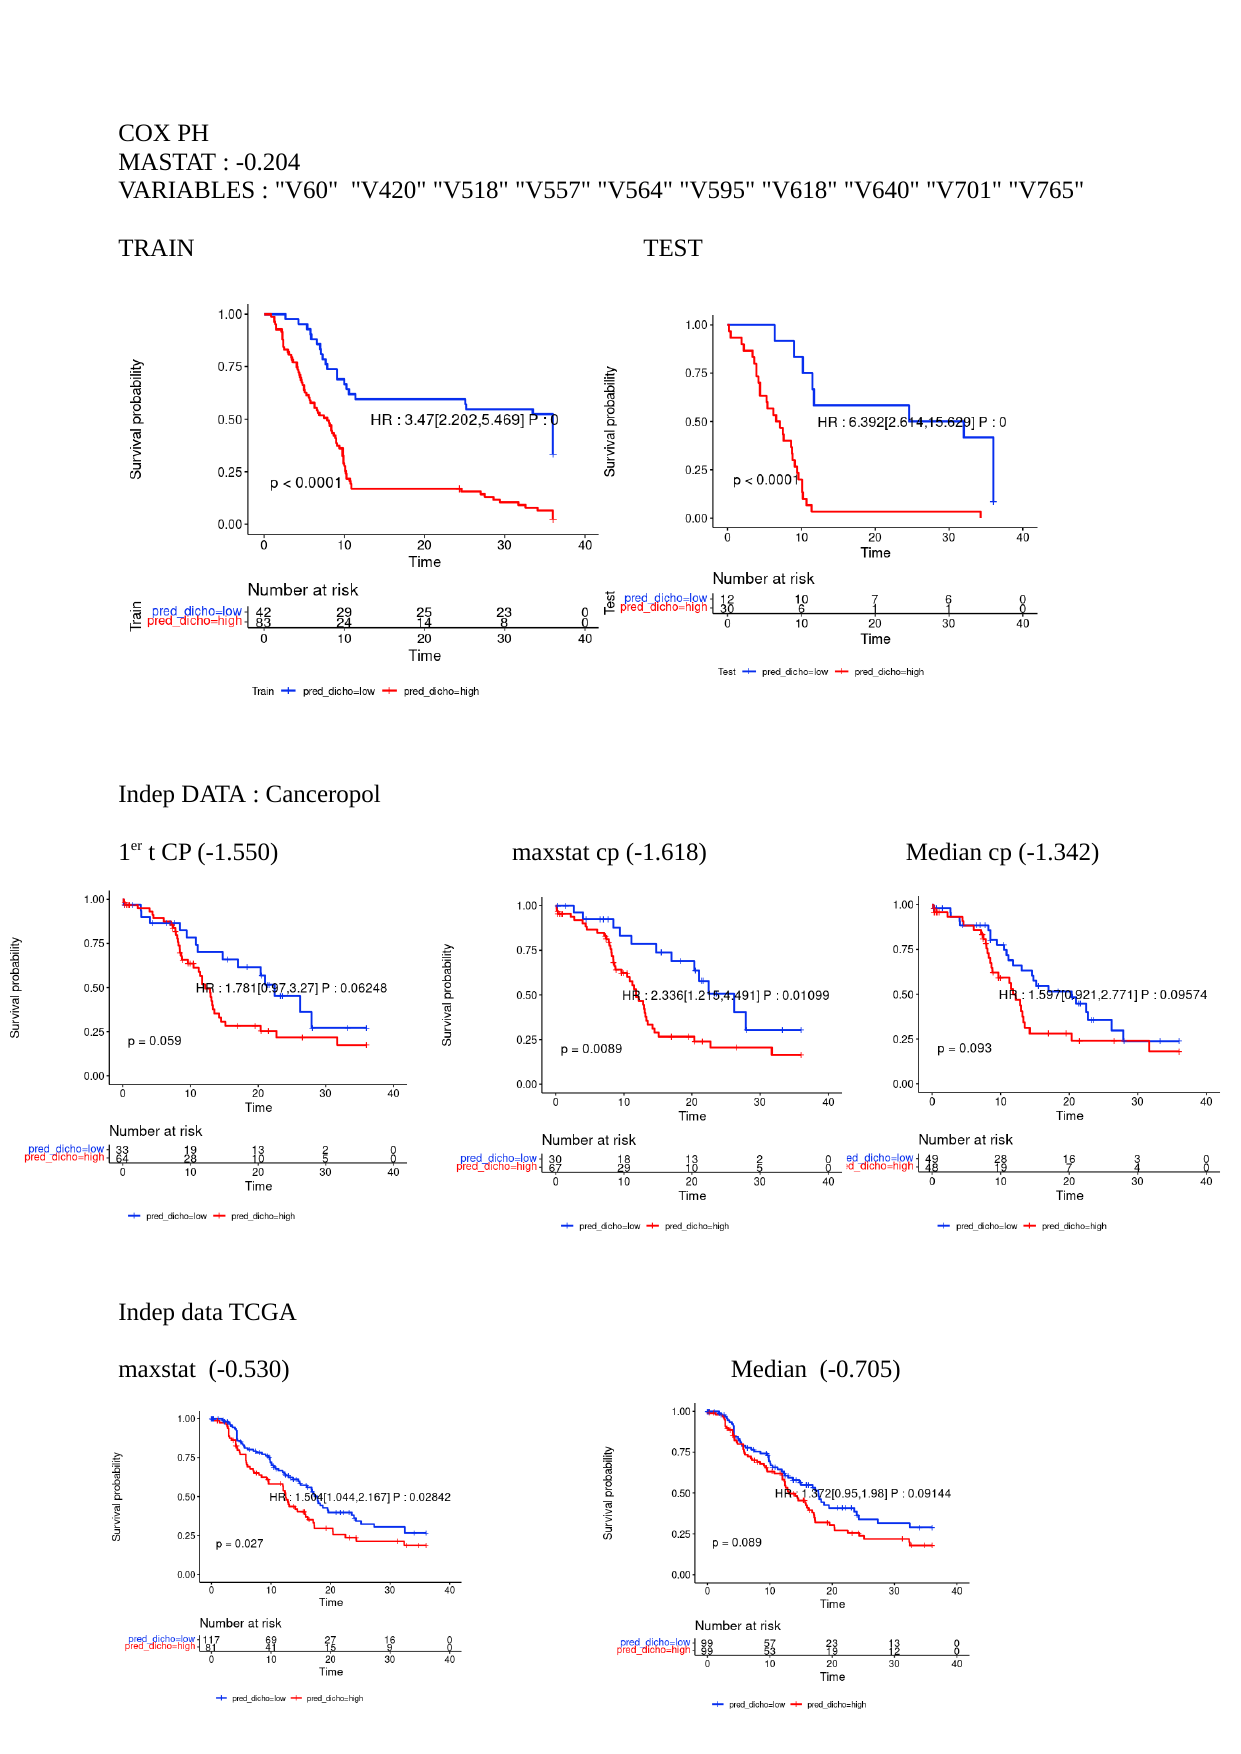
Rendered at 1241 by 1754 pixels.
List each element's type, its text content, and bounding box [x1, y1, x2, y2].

text Indep DATA : Canceropol [118, 779, 1122, 808]
text TRAIN TEST [118, 233, 1122, 262]
picture [436, 890, 1225, 1243]
picture [107, 1406, 466, 1713]
text VARIABLES : "V60" "V420" "V518" "V557" "V564" "V595" "V618" "V640" "V701" "V765" [118, 176, 1122, 204]
text Indep data TCGA [118, 1297, 1122, 1326]
picture [4, 885, 412, 1233]
text maxstat (-0.530) Median (-0.705) [118, 1354, 1122, 1383]
text MASTAT : -0.204 [118, 147, 1122, 176]
text COX PH [118, 118, 1122, 147]
picture [123, 298, 1043, 711]
text 1er t CP (-1.550) maxstat cp (-1.618) Median cp (-1.342) [118, 837, 1122, 866]
picture [598, 1398, 974, 1720]
